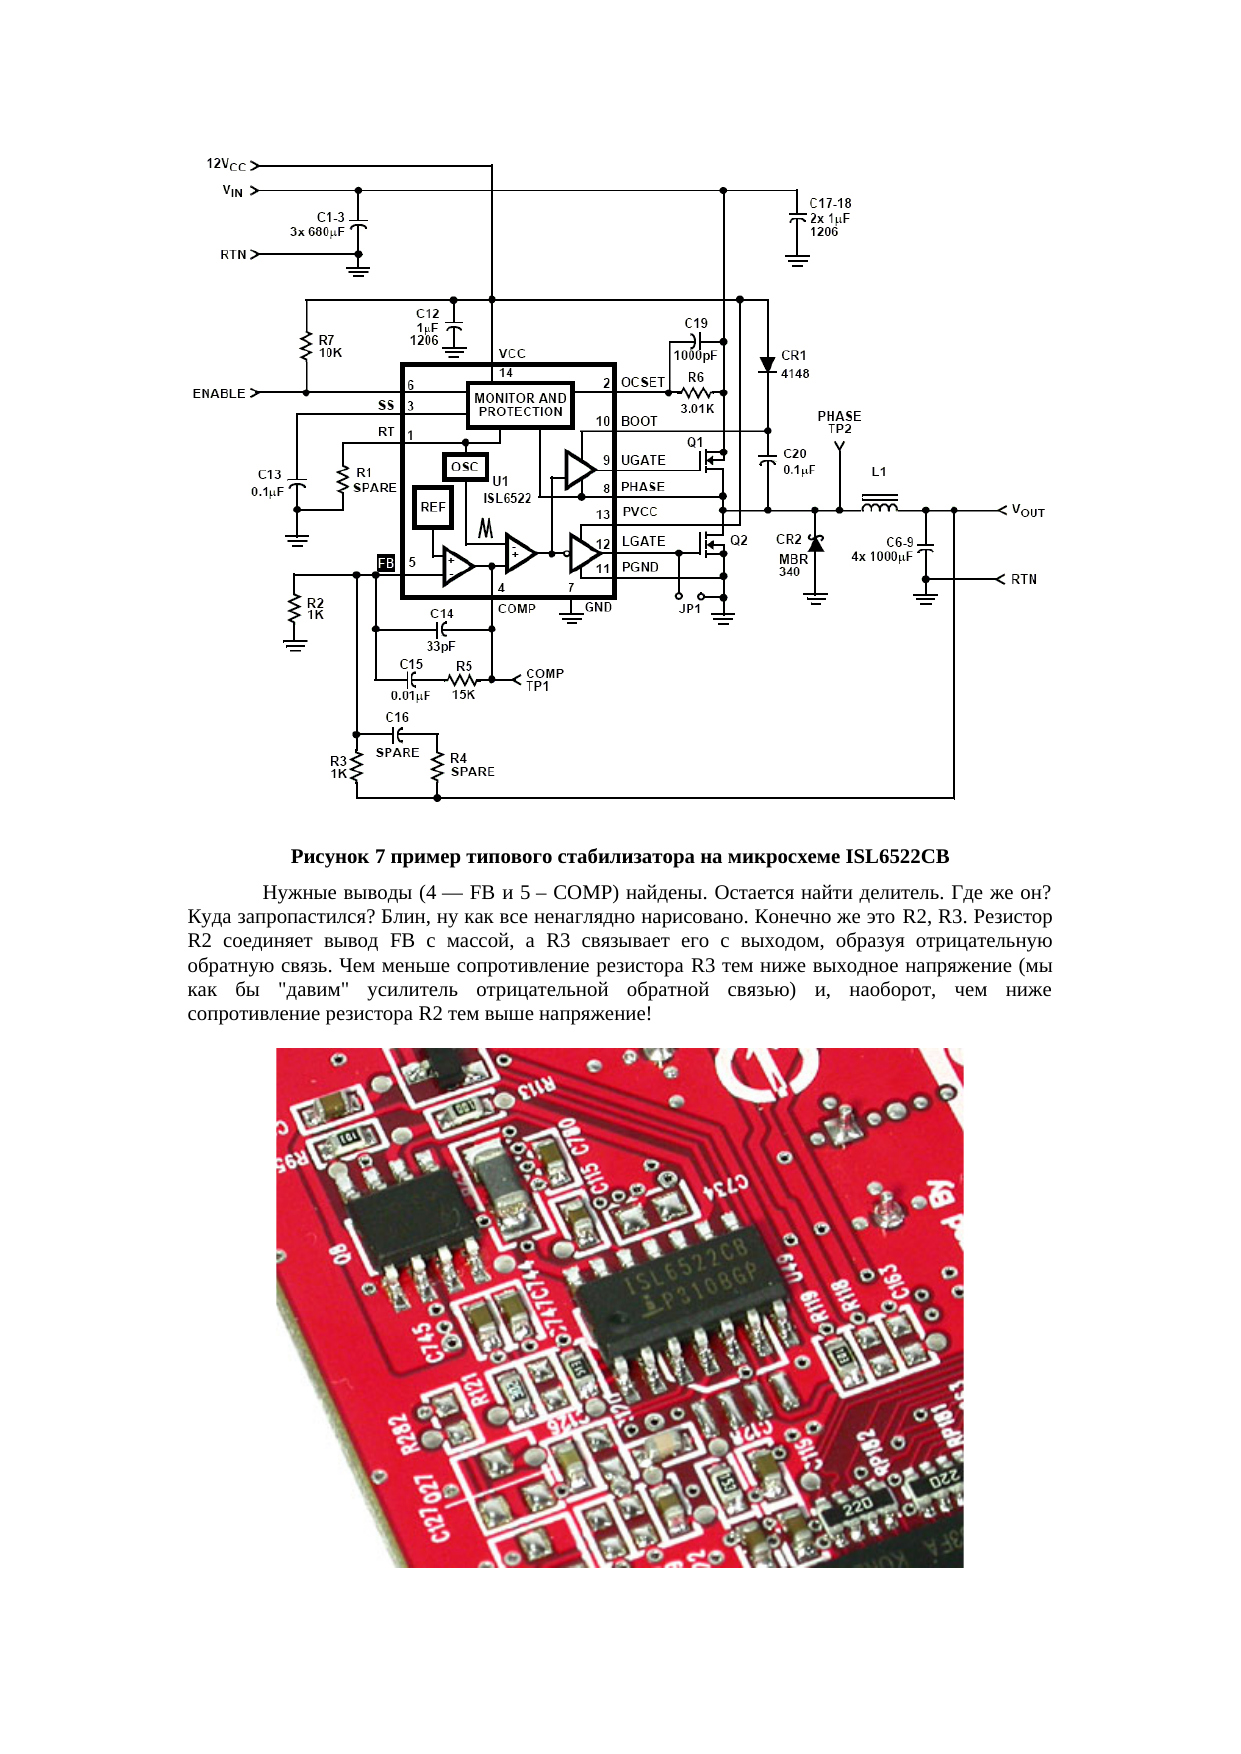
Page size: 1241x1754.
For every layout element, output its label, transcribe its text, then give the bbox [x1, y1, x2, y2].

picture [276, 1048, 964, 1568]
text Нужные выводы (4 — FB и 5 – COMP) найдены. Остается найти делитель. Где же он? Куда запропастился? Блин, ну как все ненаглядно нарисовано. Конечно же это R2, R3. Резистор R2 соединяет вывод FB с массой, а R3 связывает его с выходом, образуя отрицательную обратную связь. Чем меньше сопротивление резистора R3 тем ниже выходное напряжение (мы как бы "давим" усилитель отрицательной обратной связью) и, наоборот, чем ниже сопротивление резистора R2 тем выше напряжение! [187, 880, 1053, 1025]
text Рисунок 7 пример типового стабилизатора на микросхеме ISL6522CB [187, 844, 1053, 868]
picture [187, 150, 1053, 832]
